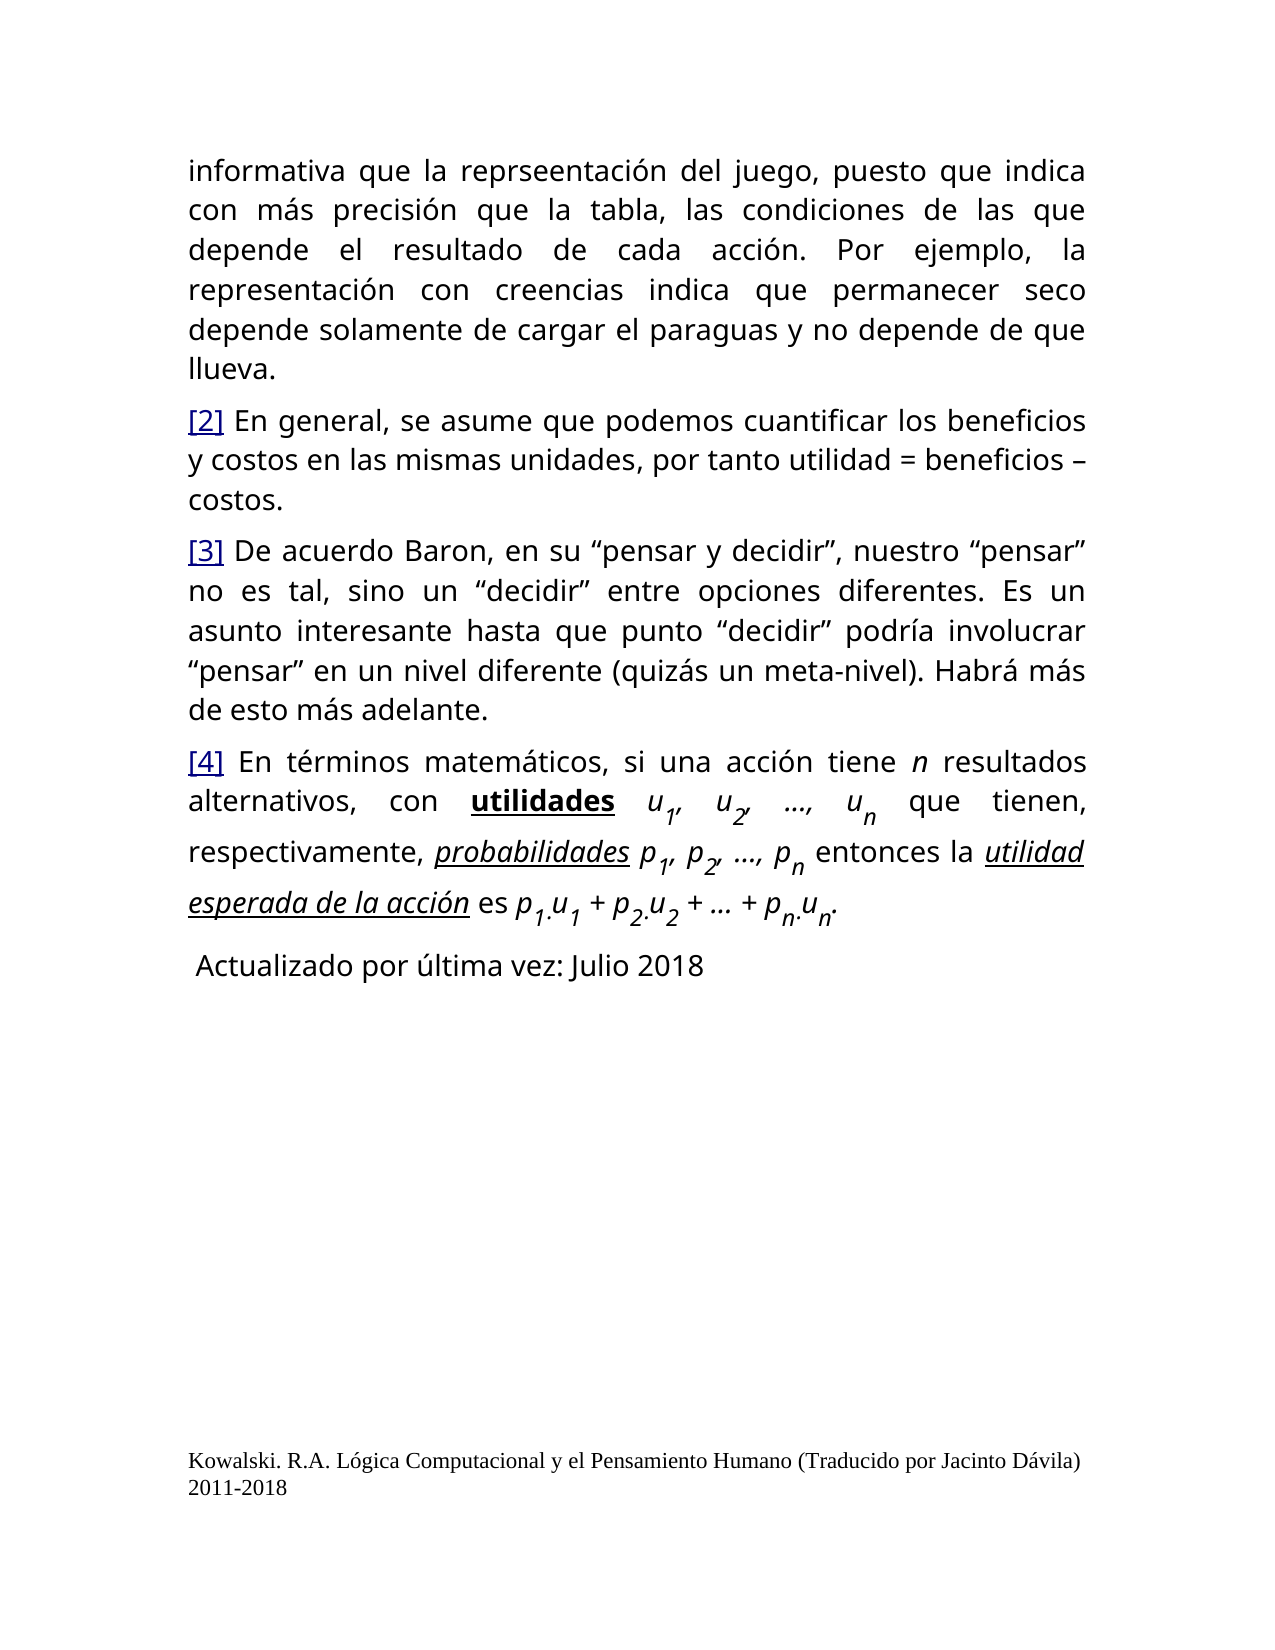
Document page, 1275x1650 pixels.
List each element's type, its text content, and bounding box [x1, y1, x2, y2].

text informativa que la reprseentación del juego, puesto que indica con más precisión que la tabla, las condiciones de las que depende el resultado de cada acción. Por ejemplo, la representación con creencias indica que permanecer seco depende solamente de cargar el paraguas y no depende de que llueva. [188, 150, 1087, 388]
text Actualizado por última vez: Julio 2018 [188, 945, 1087, 985]
text [4] En términos matemáticos, si una acción tiene n resultados alternativos, con utilidades u1, u2, ..., un que tienen, respectivamente, probabilidades p1, p2, ..., pn entonces la utilidad esperada de la acción es p1·u1 + p2·u2 + ... + pn·un. [188, 741, 1087, 933]
text [2] En general, se asume que podemos cuantificar los beneficios y costos en las mismas unidades, por tanto utilidad = beneficios – costos. [188, 400, 1087, 519]
text [3] De acuerdo Baron, en su “pensar y decidir”, nuestro “pensar” no es tal, sino un “decidir” entre opciones diferentes. Es un asunto interesante hasta que punto “decidir” podría involucrar “pensar” en un nivel diferente (quizás un meta-nivel). Habrá más de esto más adelante. [188, 531, 1087, 729]
